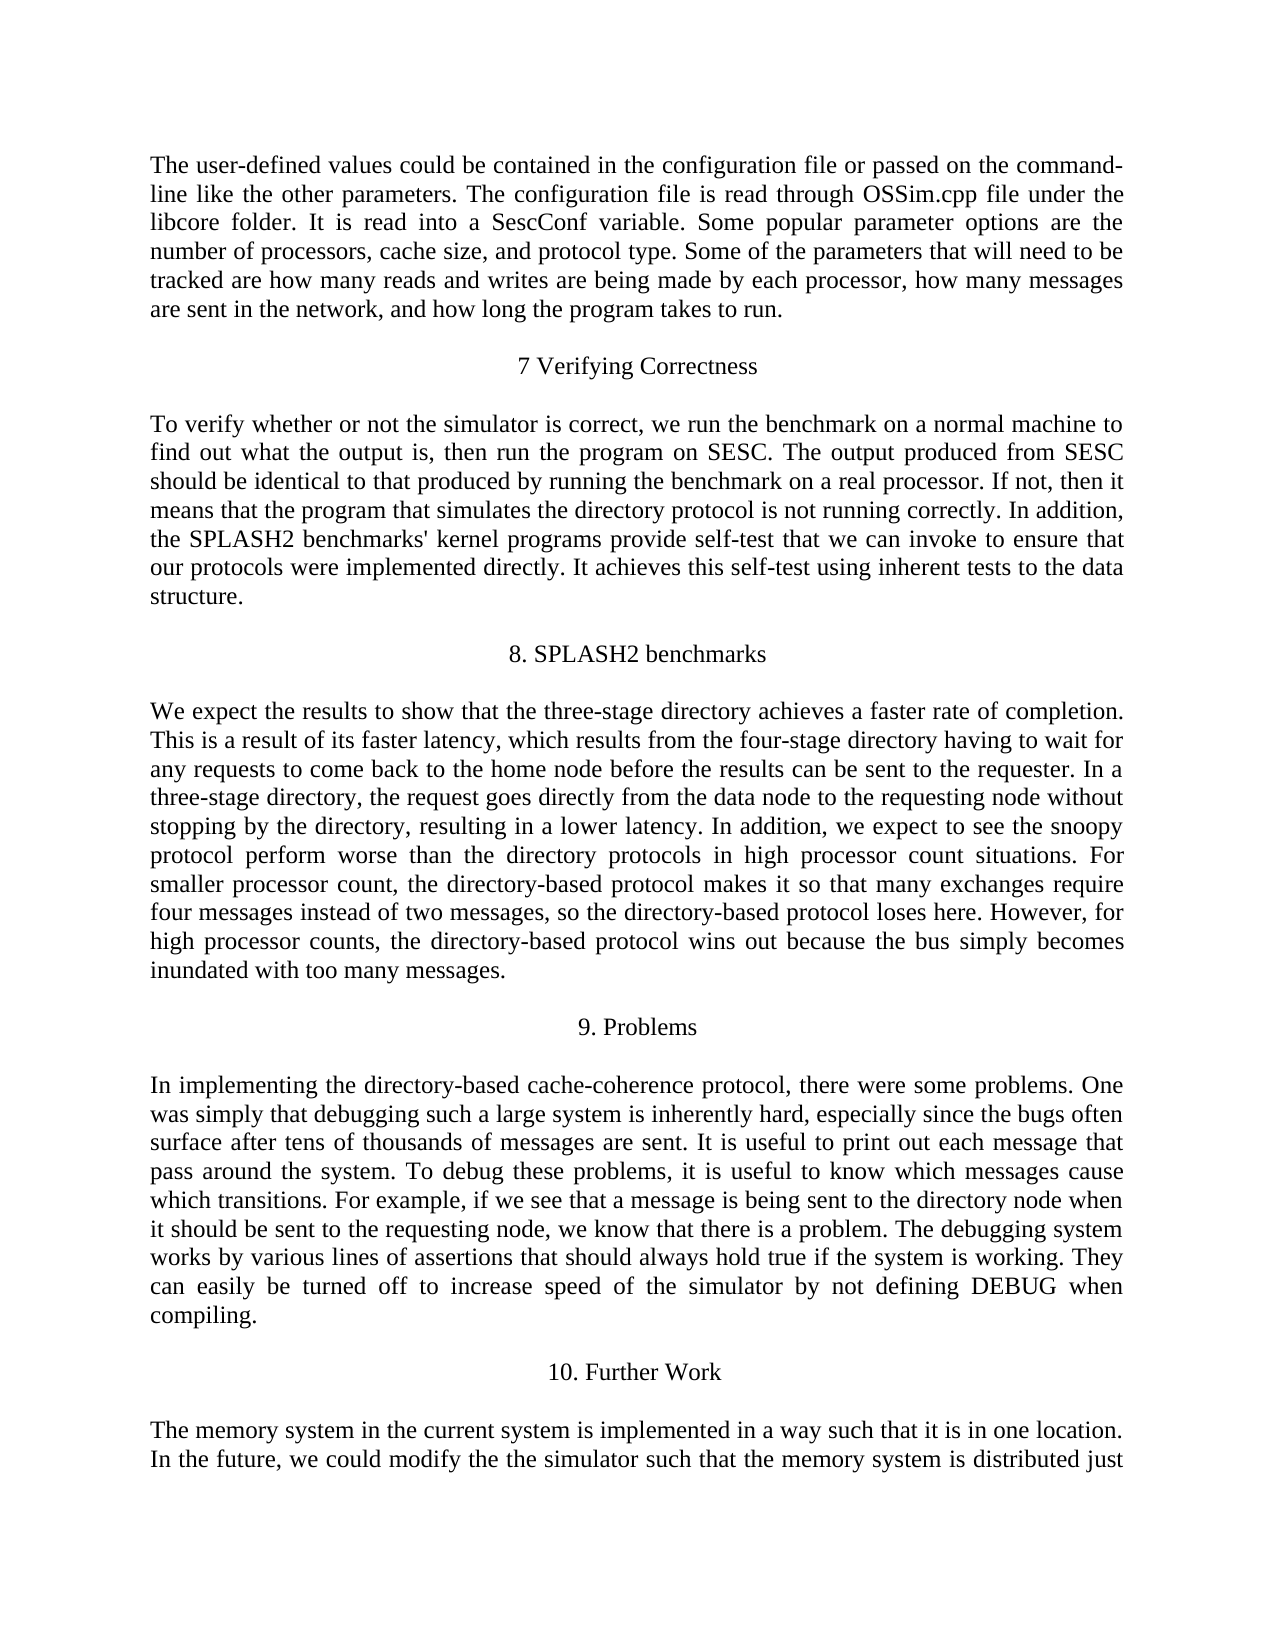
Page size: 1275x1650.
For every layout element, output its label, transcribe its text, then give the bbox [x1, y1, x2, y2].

text We expect the results to show that the three-stage directory achieves a faster rate of completion. This is a result of its faster latency, which results from the four-stage directory having to wait for any requests to come back to the home node before the results can be sent to the requester. In a three-stage directory, the request goes directly from the data node to the requesting node without stopping by the directory, resulting in a lower latency. In addition, we expect to see the snoopy protocol perform worse than the directory protocols in high processor count situations. For smaller processor count, the directory-based protocol makes it so that many exchanges require four messages instead of two messages, so the directory-based protocol loses here. However, for high processor counts, the directory-based protocol wins out because the bus simply becomes inundated with too many messages. [150, 696, 1125, 984]
text To verify whether or not the simulator is correct, we run the benchmark on a normal machine to find out what the output is, then run the program on SESC. The output produced from SESC should be identical to that produced by running the benchmark on a real processor. If not, then it means that the program that simulates the directory protocol is not running correctly. In addition, the SPLASH2 benchmarks' kernel programs provide self-test that we can invoke to ensure that our protocols were implemented directly. It achieves this self-test using inherent tests to the data structure. [150, 409, 1125, 610]
text 8. SPLASH2 benchmarks [150, 639, 1125, 667]
text In implementing the directory-based cache-coherence protocol, there were some problems. One was simply that debugging such a large system is inherently hard, especially since the bugs often surface after tens of thousands of messages are sent. It is useful to print out each message that pass around the system. To debug these problems, it is useful to know which messages cause which transitions. For example, if we see that a message is being sent to the directory node when it should be sent to the requesting node, we know that there is a problem. The debugging system works by various lines of assertions that should always hold true if the system is working. They can easily be turned off to increase speed of the simulator by not defining DEBUG when compiling. [150, 1070, 1125, 1329]
text The memory system in the current system is implemented in a way such that it is in one location. In the future, we could modify the the simulator such that the memory system is distributed just [150, 1415, 1125, 1472]
text 10. Further Work [150, 1357, 1125, 1386]
text The user-defined values could be contained in the configuration file or passed on the command-line like the other parameters. The configuration file is read through OSSim.cpp file under the libcore folder. It is read into a SescConf variable. Some popular parameter options are the number of processors, cache size, and protocol type. Some of the parameters that will need to be tracked are how many reads and writes are being made by each processor, how many messages are sent in the network, and how long the program takes to run. [150, 150, 1125, 322]
text 9. Problems [150, 1012, 1125, 1041]
text 7 Verifying Correctness [150, 351, 1125, 380]
